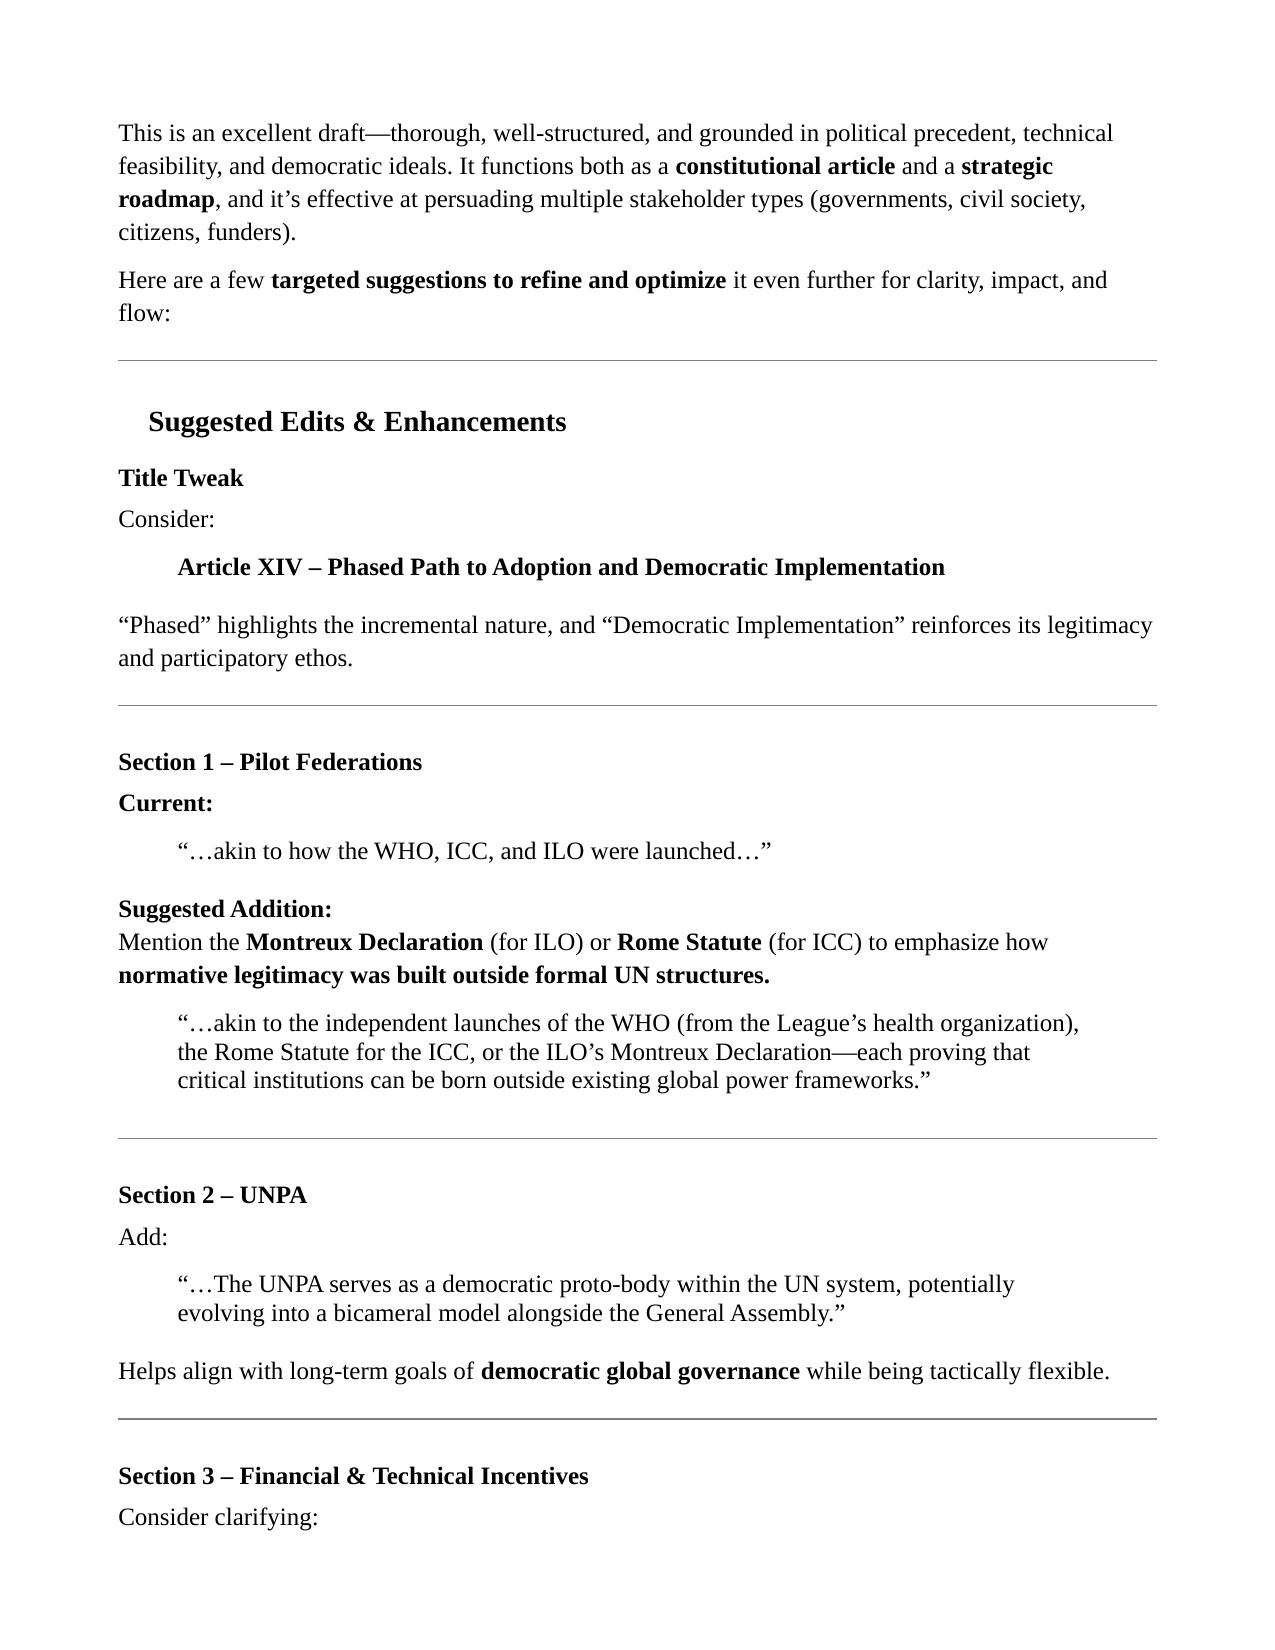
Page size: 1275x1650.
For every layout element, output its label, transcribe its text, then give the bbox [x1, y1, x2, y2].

text “…The UNPA serves as a democratic proto-body within the UN system, potentially evolving into a bicameral model alongside the General Assembly.” [177, 1269, 1098, 1327]
text “Phased” highlights the incremental nature, and “Democratic Implementation” reinforces its legitimacy and participatory ethos. [118, 610, 1157, 672]
text “…akin to how the WHO, ICC, and ILO were launched…” [177, 836, 1098, 865]
text This is an excellent draft—thorough, well-structured, and grounded in political precedent, technical feasibility, and democratic ideals. It functions both as a constitutional article and a strategic roadmap, and it’s effective at persuading multiple stakeholder types (governments, civil society, citizens, funders). [118, 118, 1157, 246]
subtitle Section 1 – Pilot Federations [118, 747, 1157, 776]
text Suggested Addition: Mention the Montreux Declaration (for ILO) or Rome Statute (for ICC) to emphasize how normative legitimacy was built outside formal UN structures. [118, 894, 1157, 989]
text Here are a few targeted suggestions to refine and optimize it even further for clarity, impact, and flow: [118, 265, 1157, 327]
text Add: [118, 1222, 1157, 1251]
subtitle 🔧 Suggested Edits & Enhancements [118, 404, 1157, 438]
text Article XIV – Phased Path to Adoption and Democratic Implementation [177, 552, 1098, 580]
text Helps align with long-term goals of democratic global governance while being tactically flexible. [118, 1356, 1157, 1385]
subtitle Section 3 – Financial & Technical Incentives [118, 1461, 1157, 1489]
text Consider clarifying: [118, 1502, 1157, 1531]
text Current: [118, 788, 1157, 817]
text “…akin to the independent launches of the WHO (from the League’s health organization), the Rome Statute for the ICC, or the ILO’s Montreux Declaration—each proving that critical institutions can be born outside existing global power frameworks.” [177, 1008, 1098, 1094]
text Consider: [118, 504, 1157, 533]
subtitle Title Tweak [118, 463, 1157, 492]
subtitle Section 2 – UNPA [118, 1181, 1157, 1209]
